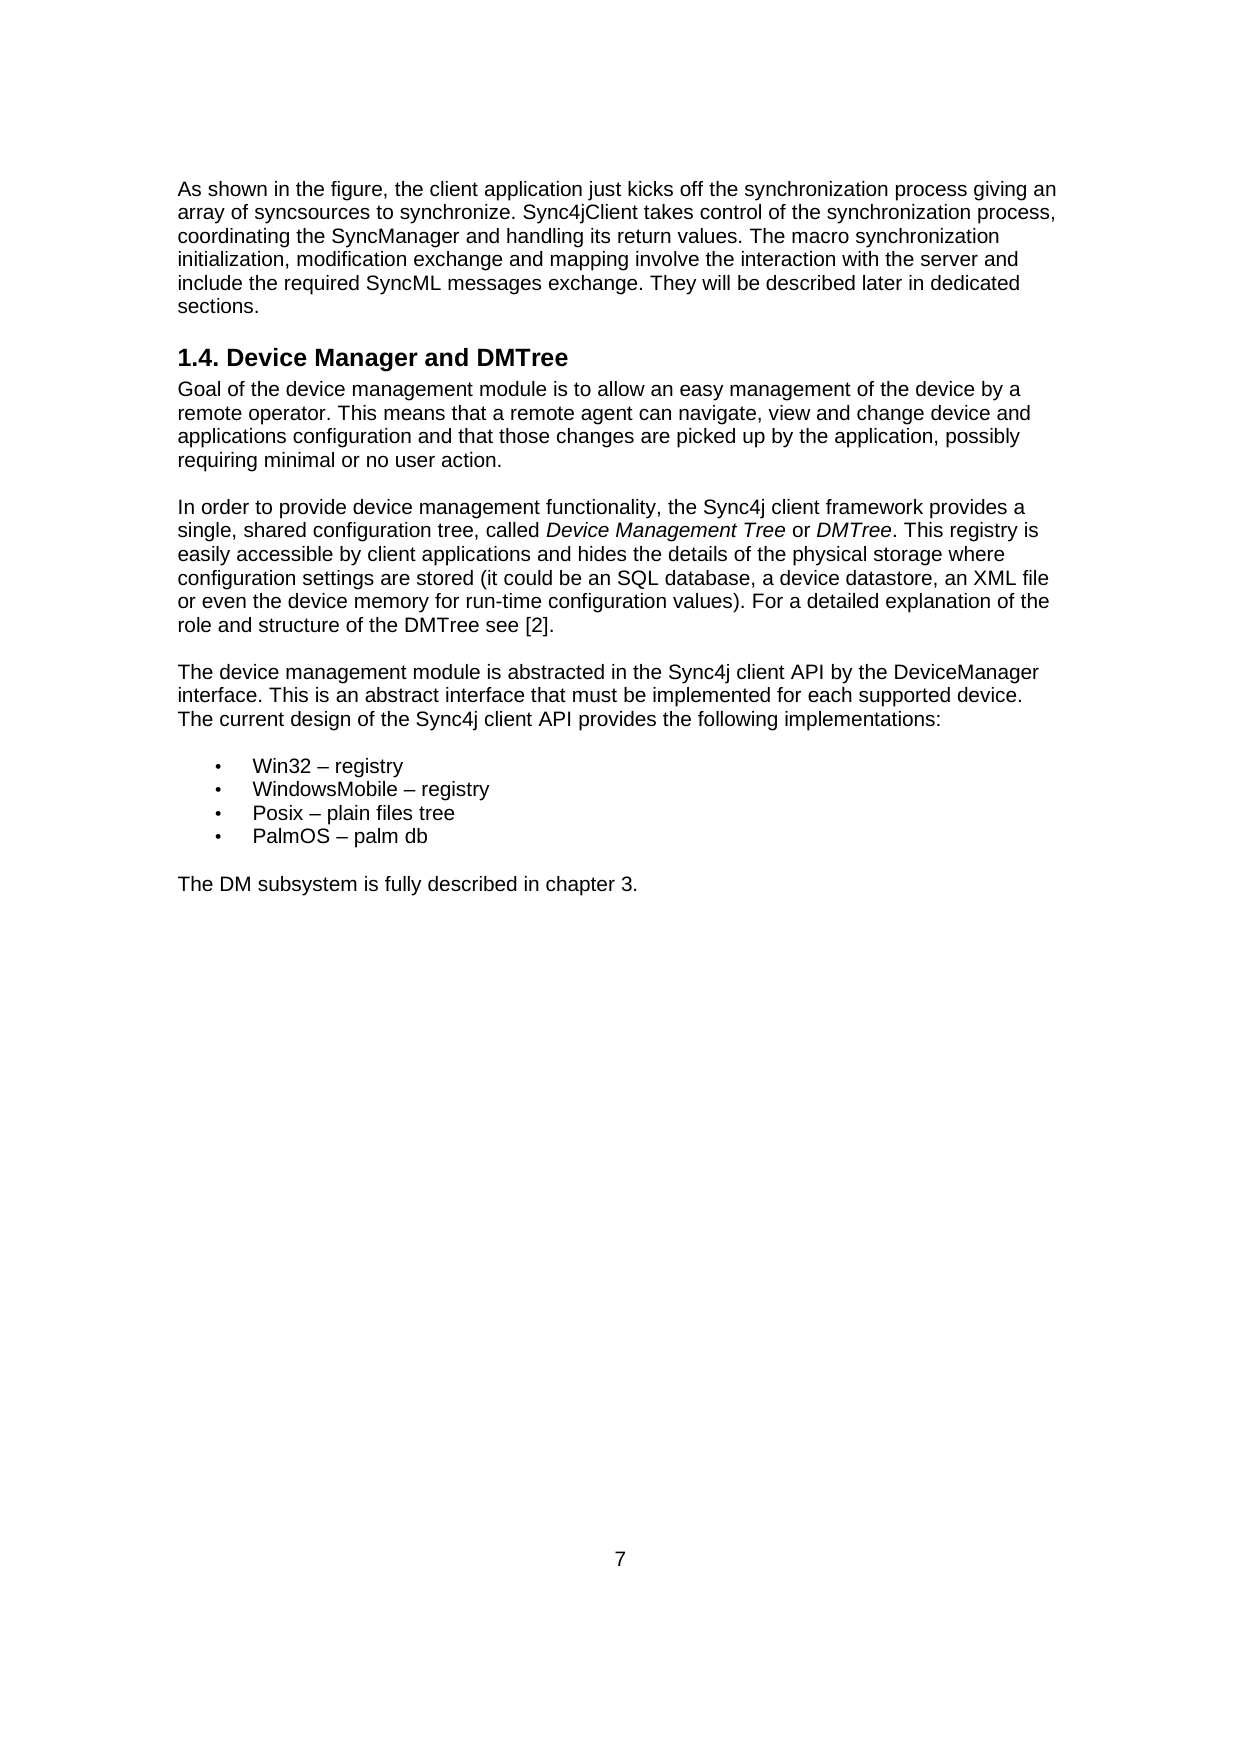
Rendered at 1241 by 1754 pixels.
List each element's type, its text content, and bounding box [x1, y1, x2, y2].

list Win32 – registry [215, 754, 1063, 778]
text In order to provide device management functionality, the Sync4j client framework provides a single, shared configuration tree, called Device Management Tree or DMTree. This registry is easily accessible by client applications and hides the details of the physical storage where configuration settings are stored (it could be an SQL database, a device datastore, an XML file or even the device memory for run-time configuration values). For a detailed explanation of the role and structure of the DMTree see [2]. [177, 495, 1063, 637]
text The device management module is abstracted in the Sync4j client API by the DeviceManager interface. This is an abstract interface that must be implemented for each supported device. The current design of the Sync4j client API provides the following implementations: [177, 660, 1063, 731]
list WindowsMobile – registry [215, 778, 1063, 801]
list PalmOS – palm db [215, 825, 1063, 848]
text The DM subsystem is fully described in chapter 3. [177, 872, 1063, 896]
subtitle Device Manager and DMTree [177, 343, 1063, 371]
text Goal of the device management module is to allow an easy management of the device by a remote operator. This means that a remote agent can navigate, view and change device and applications configuration and that those changes are picked up by the application, possibly requiring minimal or no user action. [177, 378, 1063, 472]
text As shown in the figure, the client application just kicks off the synchronization process giving an array of syncsources to synchronize. Sync4jClient takes control of the synchronization process, coordinating the SyncManager and handling its return values. The macro synchronization initialization, modification exchange and mapping involve the interaction with the server and include the required SyncML messages exchange. They will be described later in dedicated sections. [177, 177, 1063, 318]
list Posix – plain files tree [215, 801, 1063, 825]
